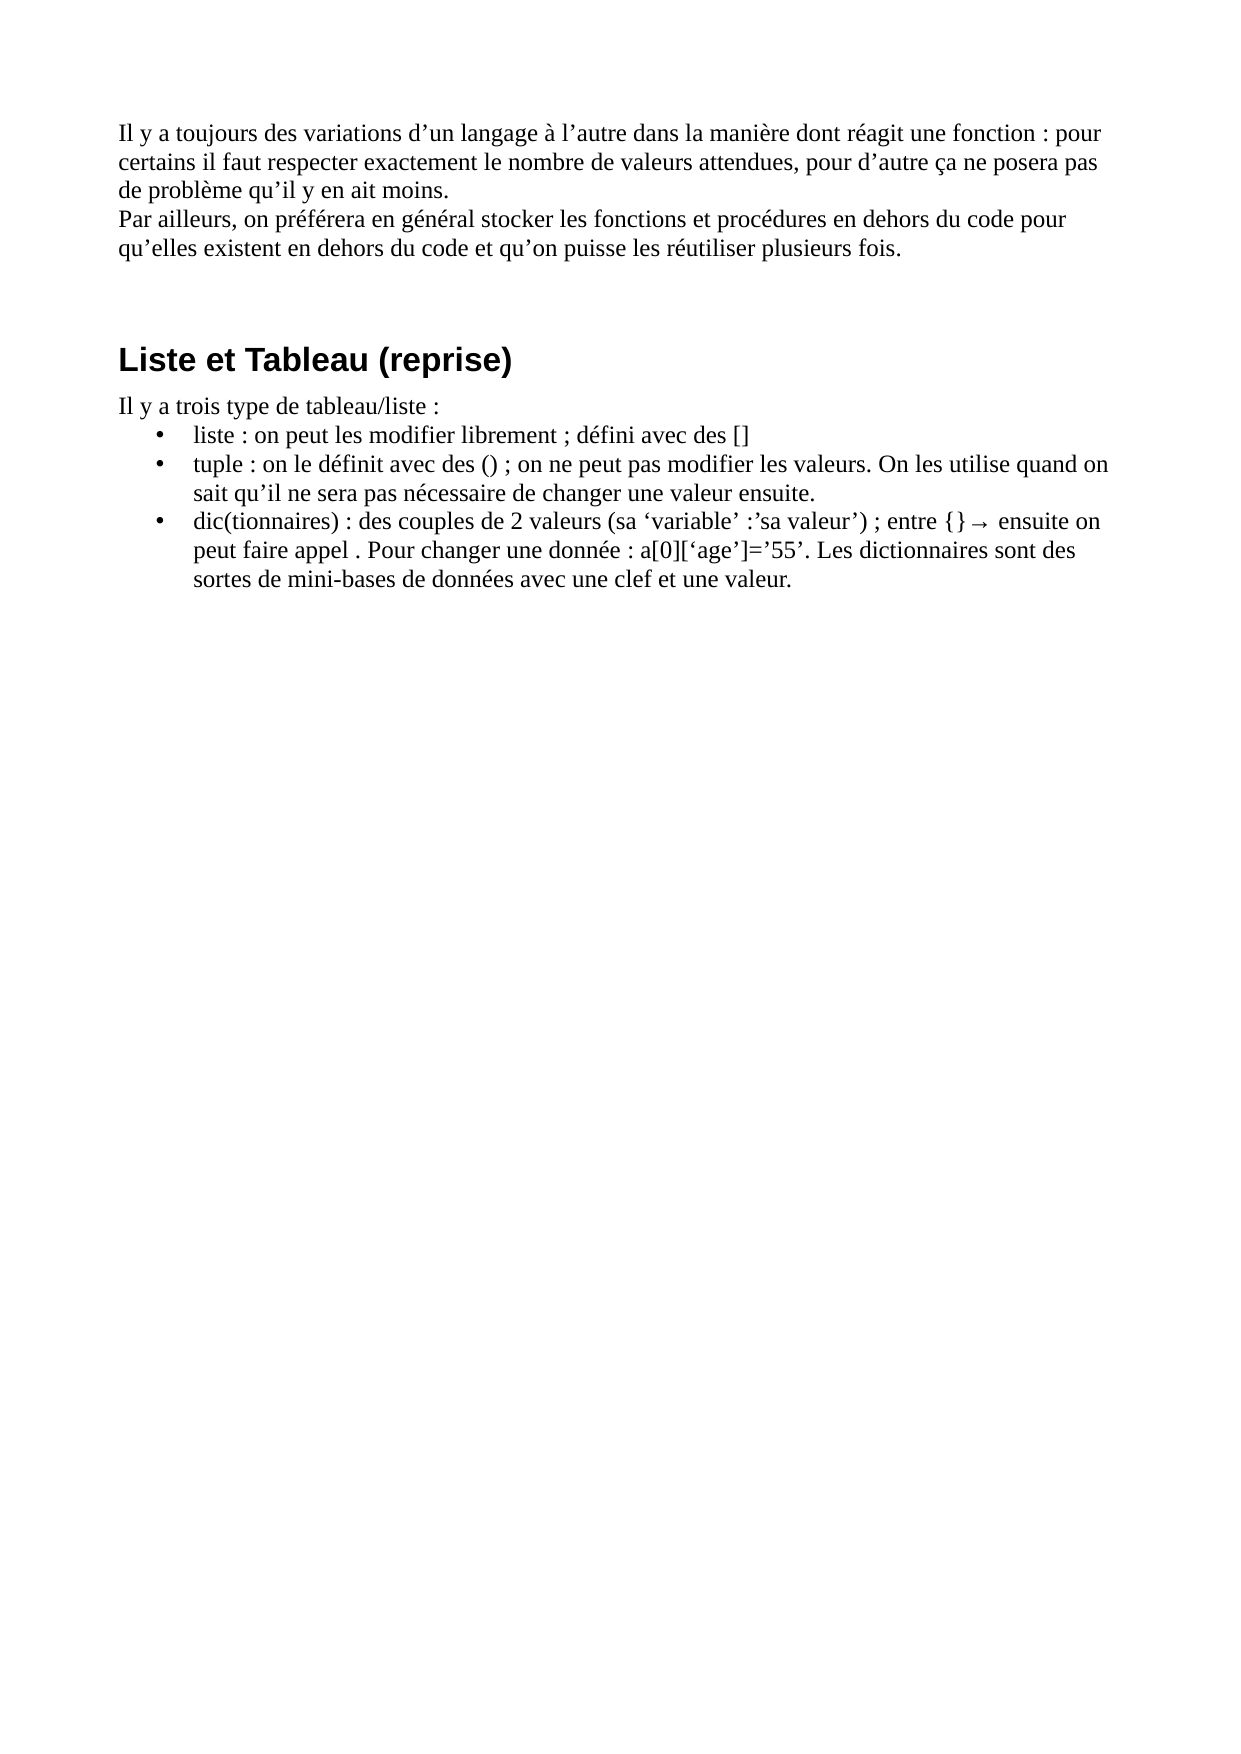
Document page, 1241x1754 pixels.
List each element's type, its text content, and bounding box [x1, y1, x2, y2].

text Il y a trois type de tableau/liste : [118, 391, 1122, 420]
text Il y a toujours des variations d’un langage à l’autre dans la manière dont réagit une fonction : pour certains il faut respecter exactement le nombre de valeurs attendues, pour d’autre ça ne posera pas de problème qu’il y en ait moins. [118, 118, 1122, 204]
list dic(tionnaires) : des couples de 2 valeurs (sa ‘variable’ :’sa valeur’) ; entre {}→ ensuite on peut faire appel . Pour changer une donnée : a[0][‘age’]=’55’. Les dictionnaires sont des sortes de mini-bases de données avec une clef et une valeur. [156, 506, 1122, 593]
subtitle Liste et Tableau (reprise) [118, 340, 1122, 379]
list tuple : on le définit avec des () ; on ne peut pas modifier les valeurs. On les utilise quand on sait qu’il ne sera pas nécessaire de changer une valeur ensuite. [156, 449, 1122, 506]
text Par ailleurs, on préférera en général stocker les fonctions et procédures en dehors du code pour qu’elles existent en dehors du code et qu’on puisse les réutiliser plusieurs fois. [118, 204, 1122, 262]
list liste : on peut les modifier librement ; défini avec des [] [156, 420, 1122, 449]
